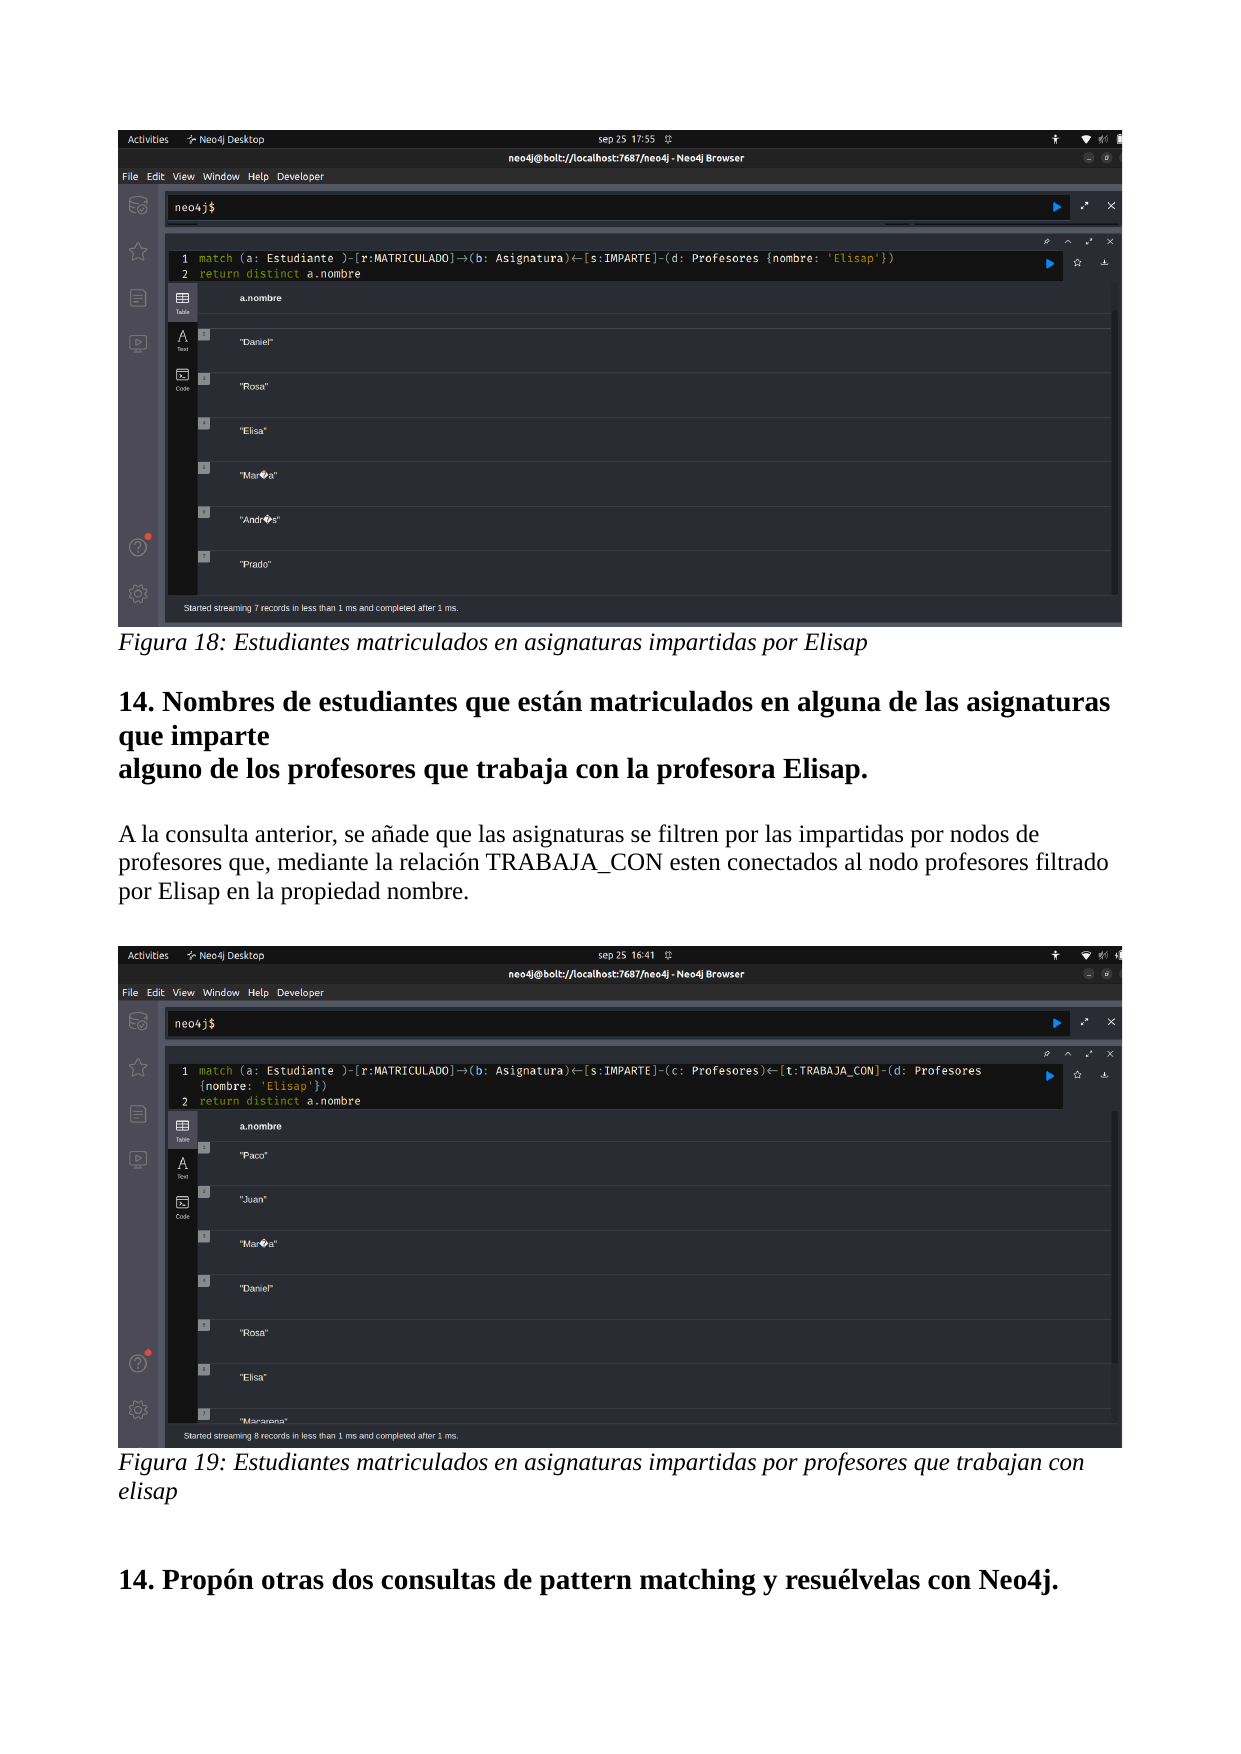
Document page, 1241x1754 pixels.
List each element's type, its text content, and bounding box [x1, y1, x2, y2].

picture [118, 946, 1123, 1448]
text 14. Propón otras dos consultas de pattern matching y resuélvelas con Neo4j. [118, 1562, 1122, 1596]
text Figura 18: Estudiantes matriculados en asignaturas impartidas por Elisap [118, 627, 1122, 656]
text A la consulta anterior, se añade que las asignaturas se filtren por las impartidas por nodos de profesores que, mediante la relación TRABAJA_CON esten conectados al nodo profesores filtrado por Elisap en la propiedad nombre. [118, 819, 1122, 905]
text Figura 19: Estudiantes matriculados en asignaturas impartidas por profesores que trabajan con elisap [118, 1448, 1122, 1505]
text 14. Nombres de estudiantes que están matriculados en alguna de las asignaturas que imparte [118, 684, 1122, 752]
picture [118, 130, 1123, 627]
text alguno de los profesores que trabaja con la profesora Elisap. [118, 752, 1122, 785]
